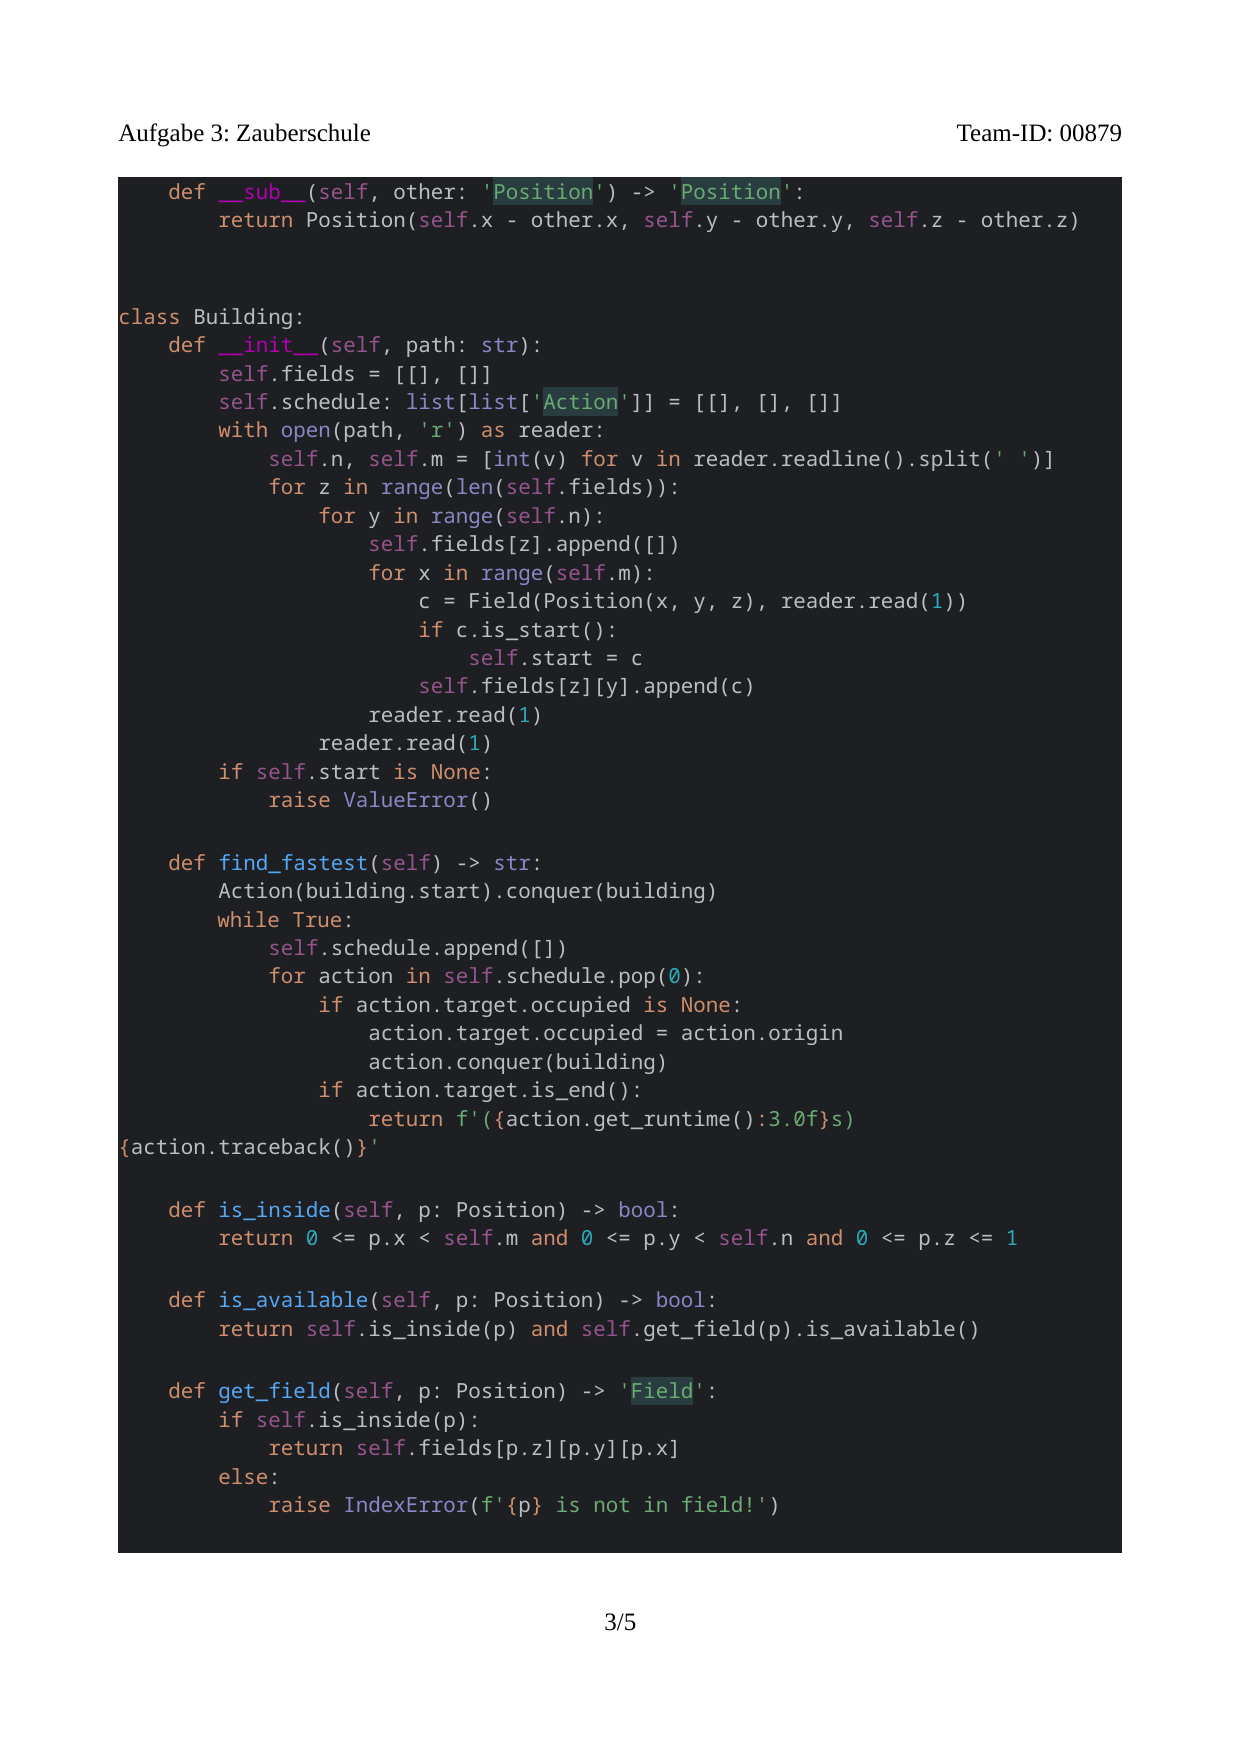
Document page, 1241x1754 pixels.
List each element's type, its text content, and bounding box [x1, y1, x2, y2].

text def __sub__(self, other: 'Position') -> 'Position': return Position(self.x - other.x, self.y - other.y, self.z - other.z) class Building: def __init__(self, path: str): self.fields = [[], []] self.schedule: list[list['Action']] = [[], [], []] with open(path, 'r') as reader: self.n, self.m = [int(v) for v in reader.readline().split(' ')] for z in range(len(self.fields)): for y in range(self.n): self.fields[z].append([]) for x in range(self.m): c = Field(Position(x, y, z), reader.read(1)) if c.is_start(): self.start = c self.fields[z][y].append(c) reader.read(1) reader.read(1) if self.start is None: raise ValueError() def find_fastest(self) -> str: Action(building.start).conquer(building) while True: self.schedule.append([]) for action in self.schedule.pop(0): if action.target.occupied is None: action.target.occupied = action.origin action.conquer(building) if action.target.is_end(): return f'({action.get_runtime():3.0f}s) {action.traceback()}' def is_inside(self, p: Position) -> bool: return 0 <= p.x < self.m and 0 <= p.y < self.n and 0 <= p.z <= 1 def is_available(self, p: Position) -> bool: return self.is_inside(p) and self.get_field(p).is_available() def get_field(self, p: Position) -> 'Field': if self.is_inside(p): return self.fields[p.z][p.y][p.x] else: raise IndexError(f'{p} is not in field!') [118, 177, 1122, 1553]
